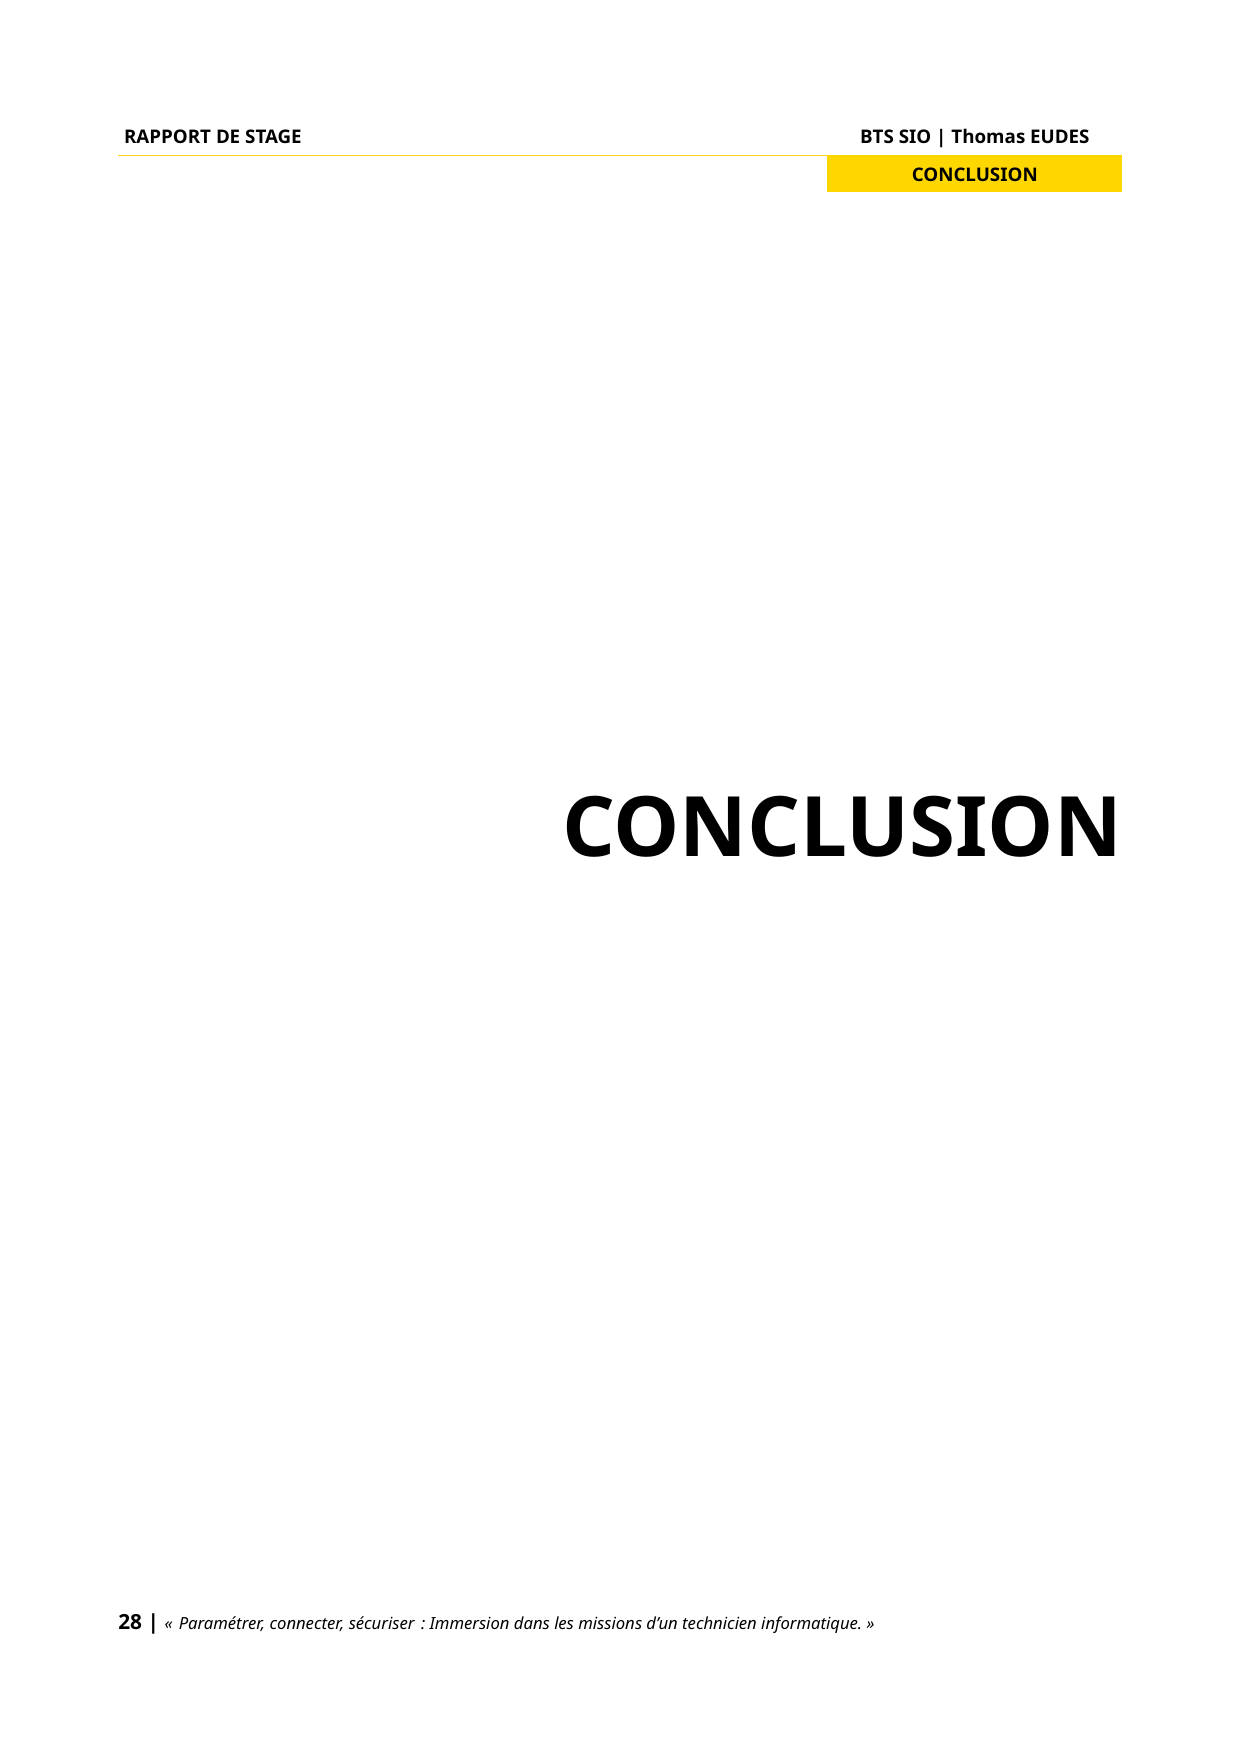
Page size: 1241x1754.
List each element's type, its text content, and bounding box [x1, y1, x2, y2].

subtitle CONCLUSION [118, 768, 1122, 881]
